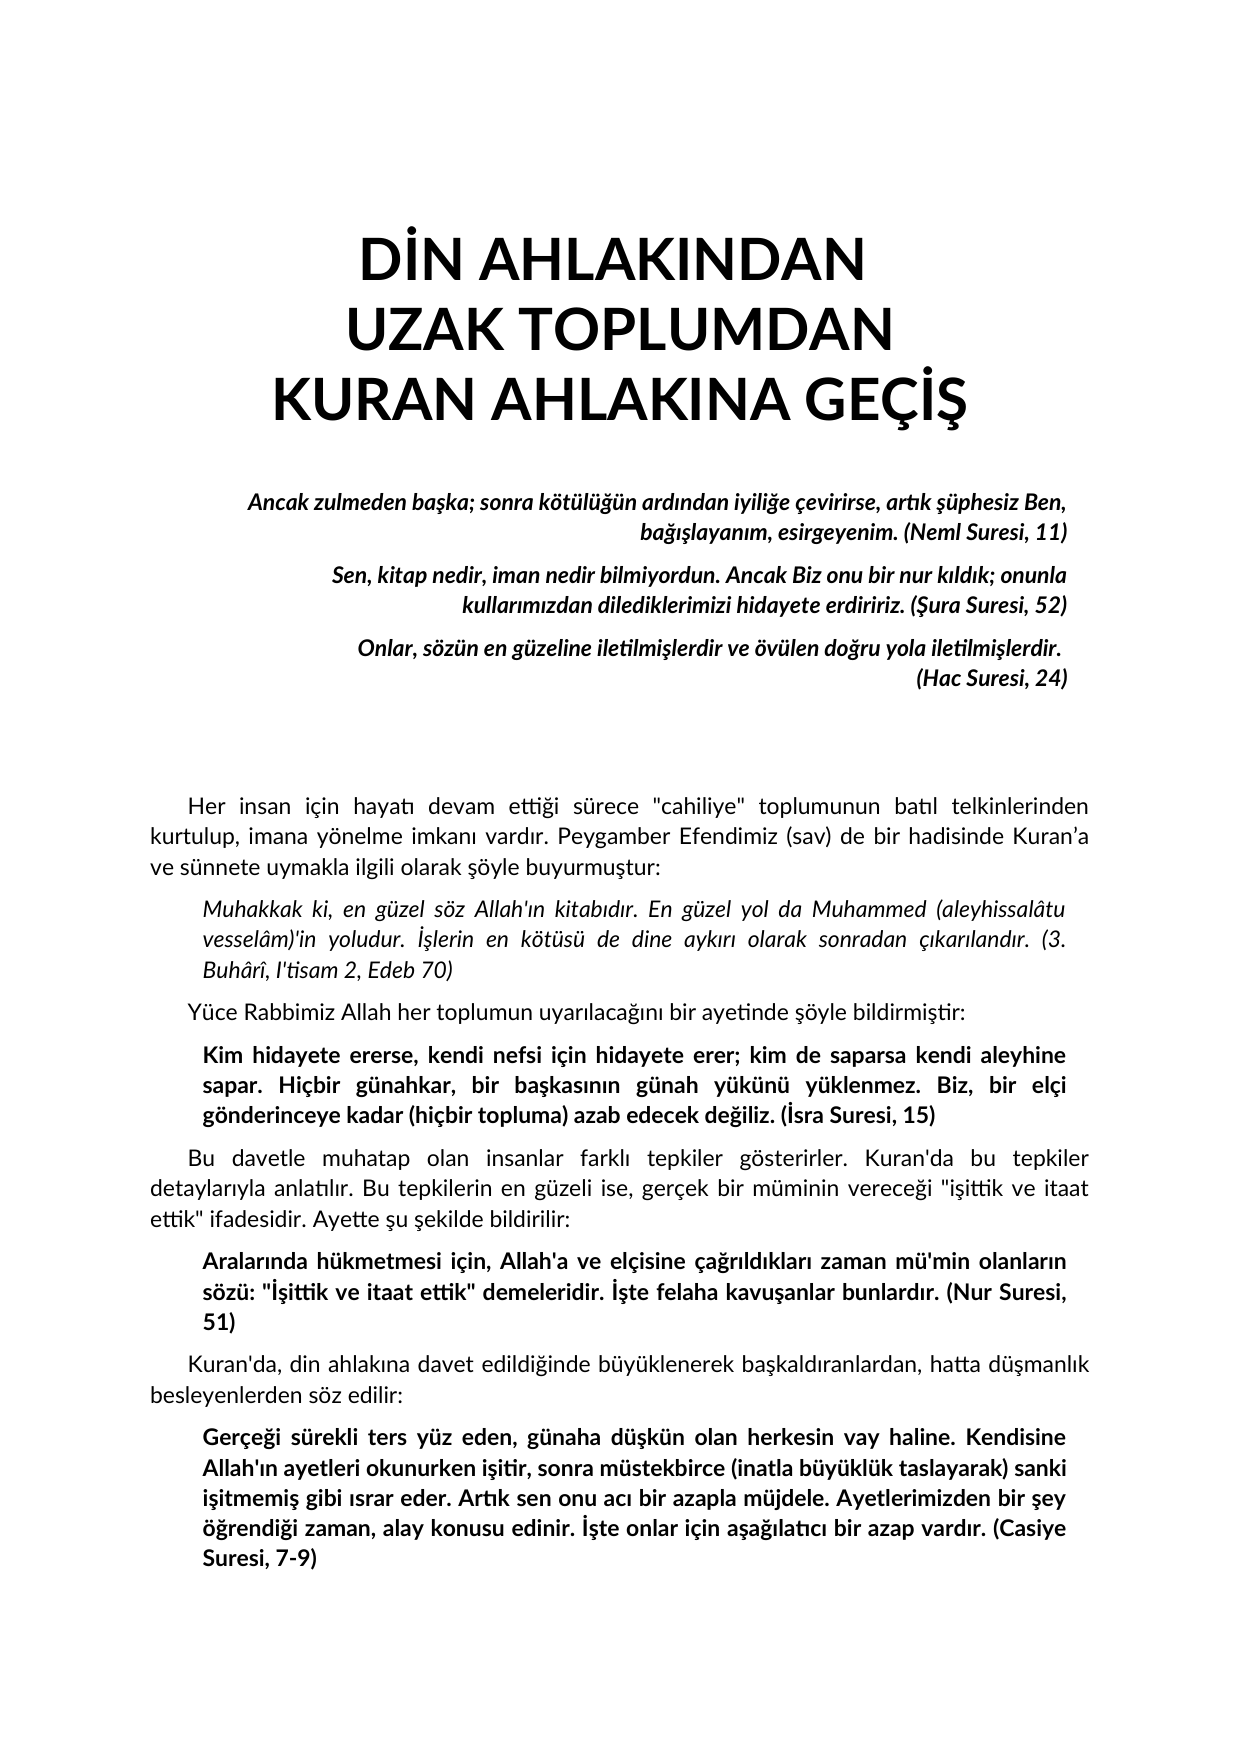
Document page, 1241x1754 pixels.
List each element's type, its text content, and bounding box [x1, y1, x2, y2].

text Ancak zulmeden başka; sonra kötülüğün ardından iyiliğe çevirirse, artık şüphesiz Ben, bağışlayanım, esirgeyenim. (Neml Suresi, 11) [202, 488, 1068, 545]
text Muhakkak ki, en güzel söz Allah'ın kitabıdır. En güzel yol da Muhammed (aleyhissalâtu vesselâm)'in yoludur. İşlerin en kötüsü de dine aykırı olarak sonradan çıkarılandır. (3. Buhârî, I'tisam 2, Edeb 70) [202, 895, 1068, 983]
text Kuran'da, din ahlakına davet edildiğinde büyüklenerek başkaldıranlardan, hatta düşmanlık besleyenlerden söz edilir: [150, 1350, 1090, 1408]
text Gerçeği sürekli ters yüz eden, günaha düşkün olan herkesin vay haline. Kendisine Allah'ın ayetleri okunurken işitir, sonra müstekbirce (inatla büyüklük taslayarak) sanki işitmemiş gibi ısrar eder. Artık sen onu acı bir azapla müjdele. Ayetlerimizden bir şey öğrendiği zaman, alay konusu edinir. İşte onlar için aşağılatıcı bir azap vardır. (Casiye Suresi, 7-9) [202, 1423, 1068, 1571]
text Kim hidayete ererse, kendi nefsi için hidayete erer; kim de saparsa kendi aleyhine sapar. Hiçbir günahkar, bir başkasının günah yükünü yüklenmez. Biz, bir elçi gönderinceye kadar (hiçbir topluma) azab edecek değiliz. (İsra Suresi, 15) [202, 1041, 1068, 1129]
text Her insan için hayatı devam ettiği sürece "cahiliye" toplumunun batıl telkinlerinden kurtulup, imana yönelme imkanı vardır. Peygamber Efendimiz (sav) de bir hadisinde Kuran’a ve sünnete uymakla ilgili olarak şöyle buyurmuştur: [150, 792, 1090, 880]
text Aralarında hükmetmesi için, Allah'a ve elçisine çağrıldıkları zaman mü'min olanların sözü: "İşittik ve itaat ettik" demeleridir. İşte felaha kavuşanlar bunlardır. (Nur Suresi, 51) [202, 1247, 1068, 1335]
text Sen, kitap nedir, iman nedir bilmiyordun. Ancak Biz onu bir nur kıldık; onunla kullarımızdan dilediklerimizi hidayete erdiririz. (Şura Suresi, 52) [202, 561, 1068, 618]
subtitle DİN AHLAKINDAN UZAK TOPLUMDAN KURAN AHLAKINA GEÇİŞ [150, 222, 1090, 432]
text Yüce Rabbimiz Allah her toplumun uyarılacağını bir ayetinde şöyle bildirmiştir: [150, 998, 1090, 1026]
text Onlar, sözün en güzeline iletilmişlerdir ve övülen doğru yola iletilmişlerdir. (Hac Suresi, 24) [202, 633, 1068, 691]
text Bu davetle muhatap olan insanlar farklı tepkiler gösterirler. Kuran'da bu tepkiler detaylarıyla anlatılır. Bu tepkilerin en güzeli ise, gerçek bir müminin vereceği "işittik ve itaat ettik" ifadesidir. Ayette şu şekilde bildirilir: [150, 1144, 1090, 1232]
